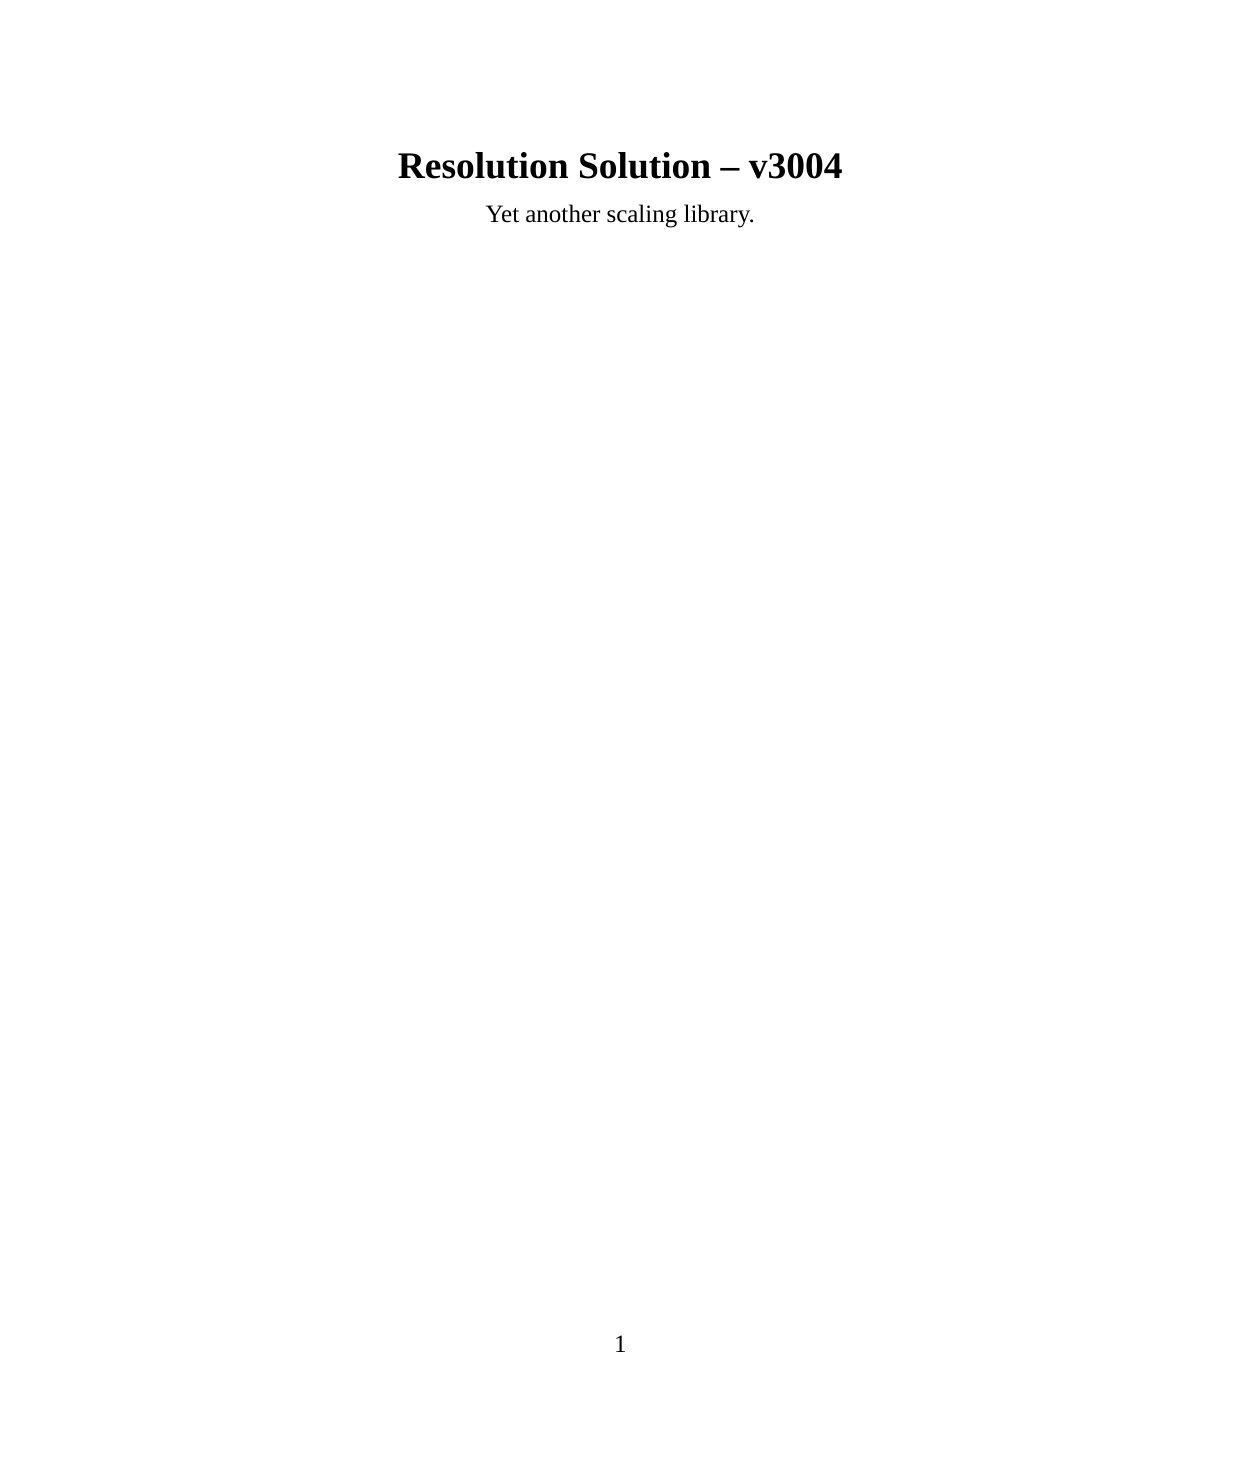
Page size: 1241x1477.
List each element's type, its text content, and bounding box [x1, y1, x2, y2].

subtitle Resolution Solution – v3004 [118, 143, 1122, 186]
text Yet another scaling library. [118, 199, 1122, 227]
